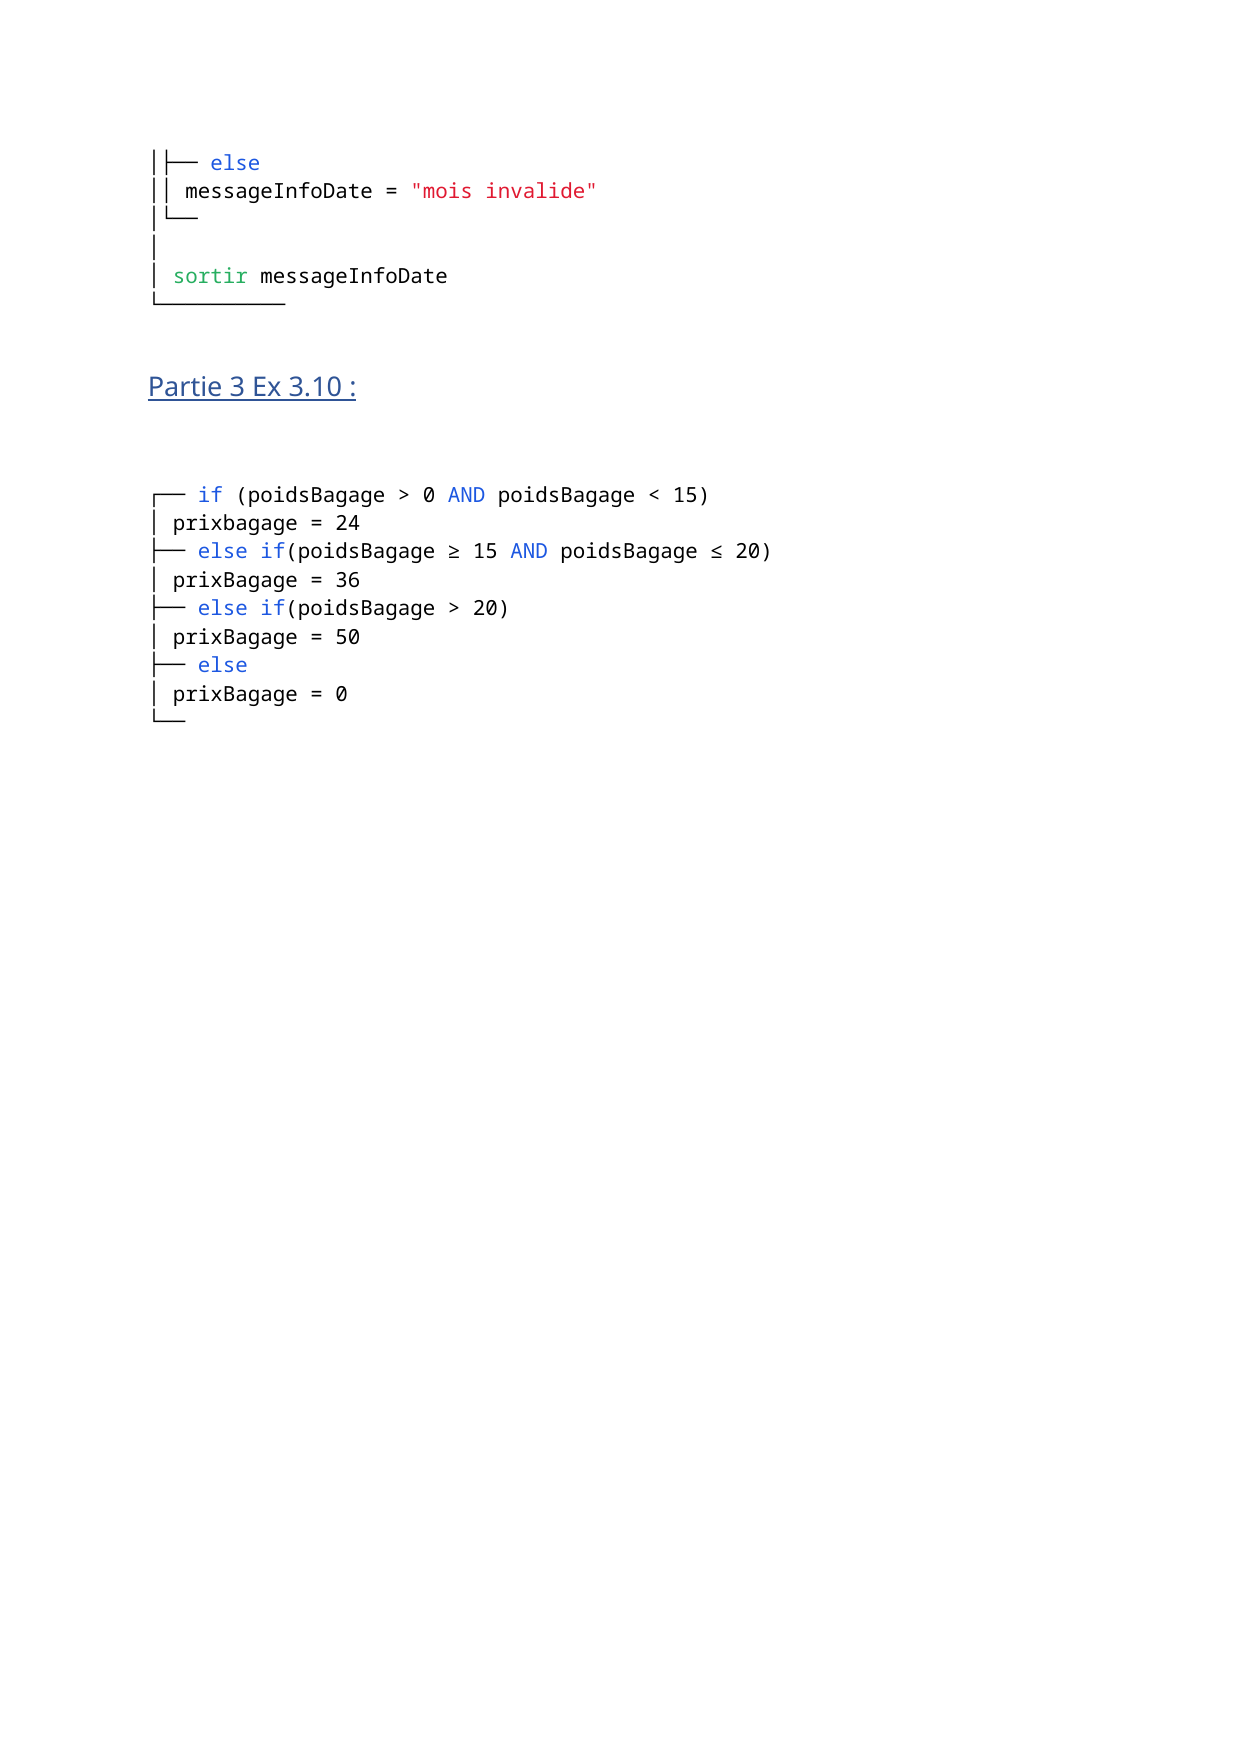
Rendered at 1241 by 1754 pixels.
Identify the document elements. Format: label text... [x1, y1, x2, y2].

text ├── else if(poidsBagage > 20) [148, 593, 1093, 622]
text ├── else if(poidsBagage ≥ 15 AND poidsBagage ≤ 20) [148, 537, 1093, 565]
text │ prixBagage = 36 [148, 565, 1093, 593]
text ││ messageInfoDate = "mois invalide" [148, 176, 1093, 204]
text └── [148, 707, 1093, 736]
text │├── else [148, 148, 1093, 176]
text │ [148, 233, 1093, 261]
text │ prixBagage = 0 [148, 679, 1093, 707]
text │ prixBagage = 50 [148, 622, 1093, 650]
text └────────── [148, 290, 1093, 318]
text ├── else [148, 650, 1093, 679]
text │ sortir messageInfoDate [148, 261, 1093, 290]
text │└── [148, 204, 1093, 233]
text │ prixbagage = 24 [148, 508, 1093, 537]
subtitle Partie 3 Ex 3.10 : [148, 368, 1093, 405]
text ┌── if (poidsBagage > 0 AND poidsBagage < 15) [148, 480, 1093, 508]
